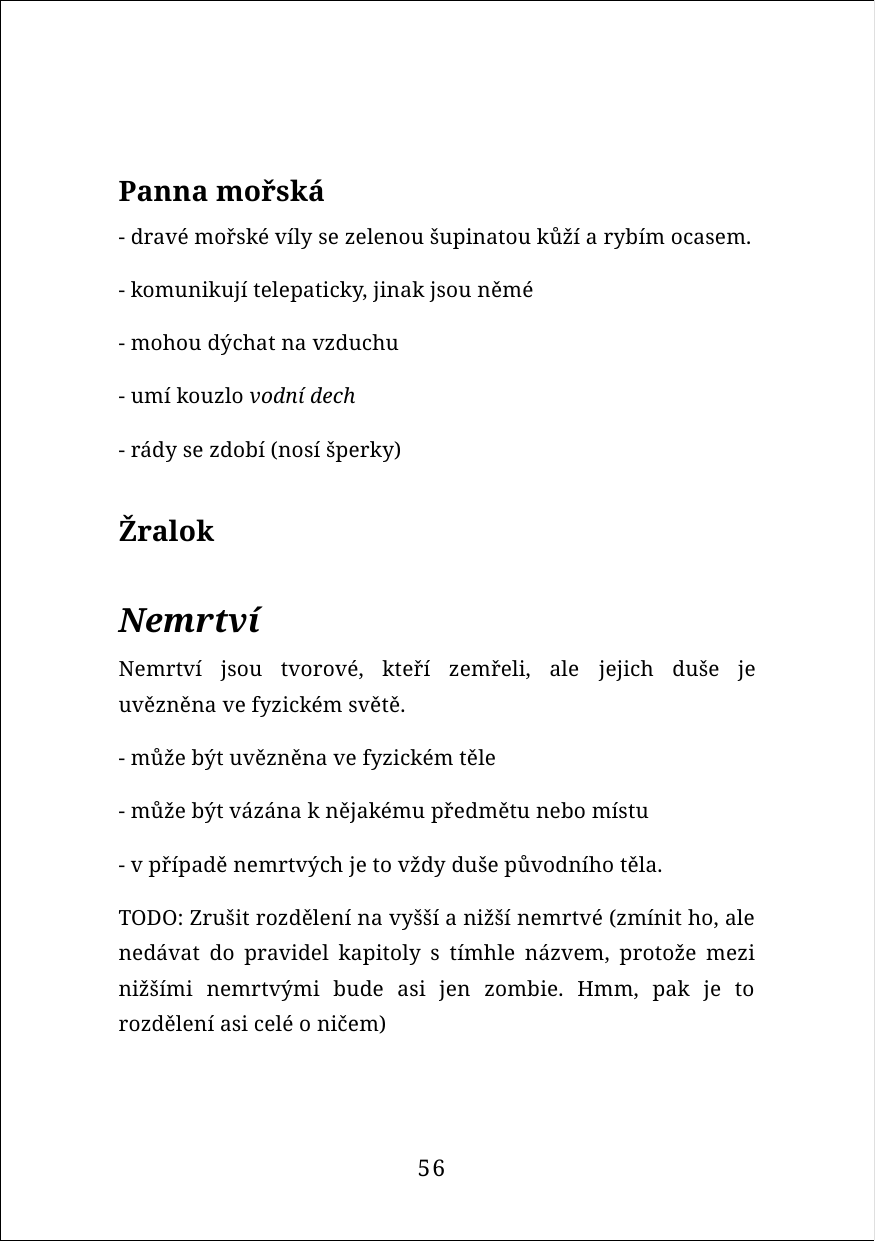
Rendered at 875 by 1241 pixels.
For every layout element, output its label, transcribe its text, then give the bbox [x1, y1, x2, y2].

text TODO: Zrušit rozdělení na vyšší a nižší nemrtvé (zmínit ho, ale nedávat do pravidel kapitoly s tímhle názvem, protože mezi nižšími nemrtvými bude asi jen zombie. Hmm, pak je to rozdělení asi celé o ničem) [118, 903, 756, 1038]
subtitle Nemrtví [118, 597, 756, 643]
text - komunikují telepaticky, jinak jsou němé [118, 275, 756, 303]
text - může být uvězněna ve fyzickém těle [118, 743, 756, 772]
text - dravé mořské víly se zelenou šupinatou kůží a rybím ocasem. [118, 222, 756, 250]
text - rády se zdobí (nosí šperky) [118, 435, 756, 463]
text - umí kouzlo vodní dech [118, 382, 756, 410]
text Nemrtví jsou tvorové, kteří zemřeli, ale jejich duše je uvězněna ve fyzickém světě. [118, 654, 756, 718]
subtitle Panna mořská [118, 172, 756, 210]
text - může být vázána k nějakému předmětu nebo místu [118, 796, 756, 825]
subtitle Žralok [118, 512, 756, 550]
text - v případě nemrtvých je to vždy duše původního těla. [118, 850, 756, 878]
text - mohou dýchat na vzduchu [118, 328, 756, 357]
